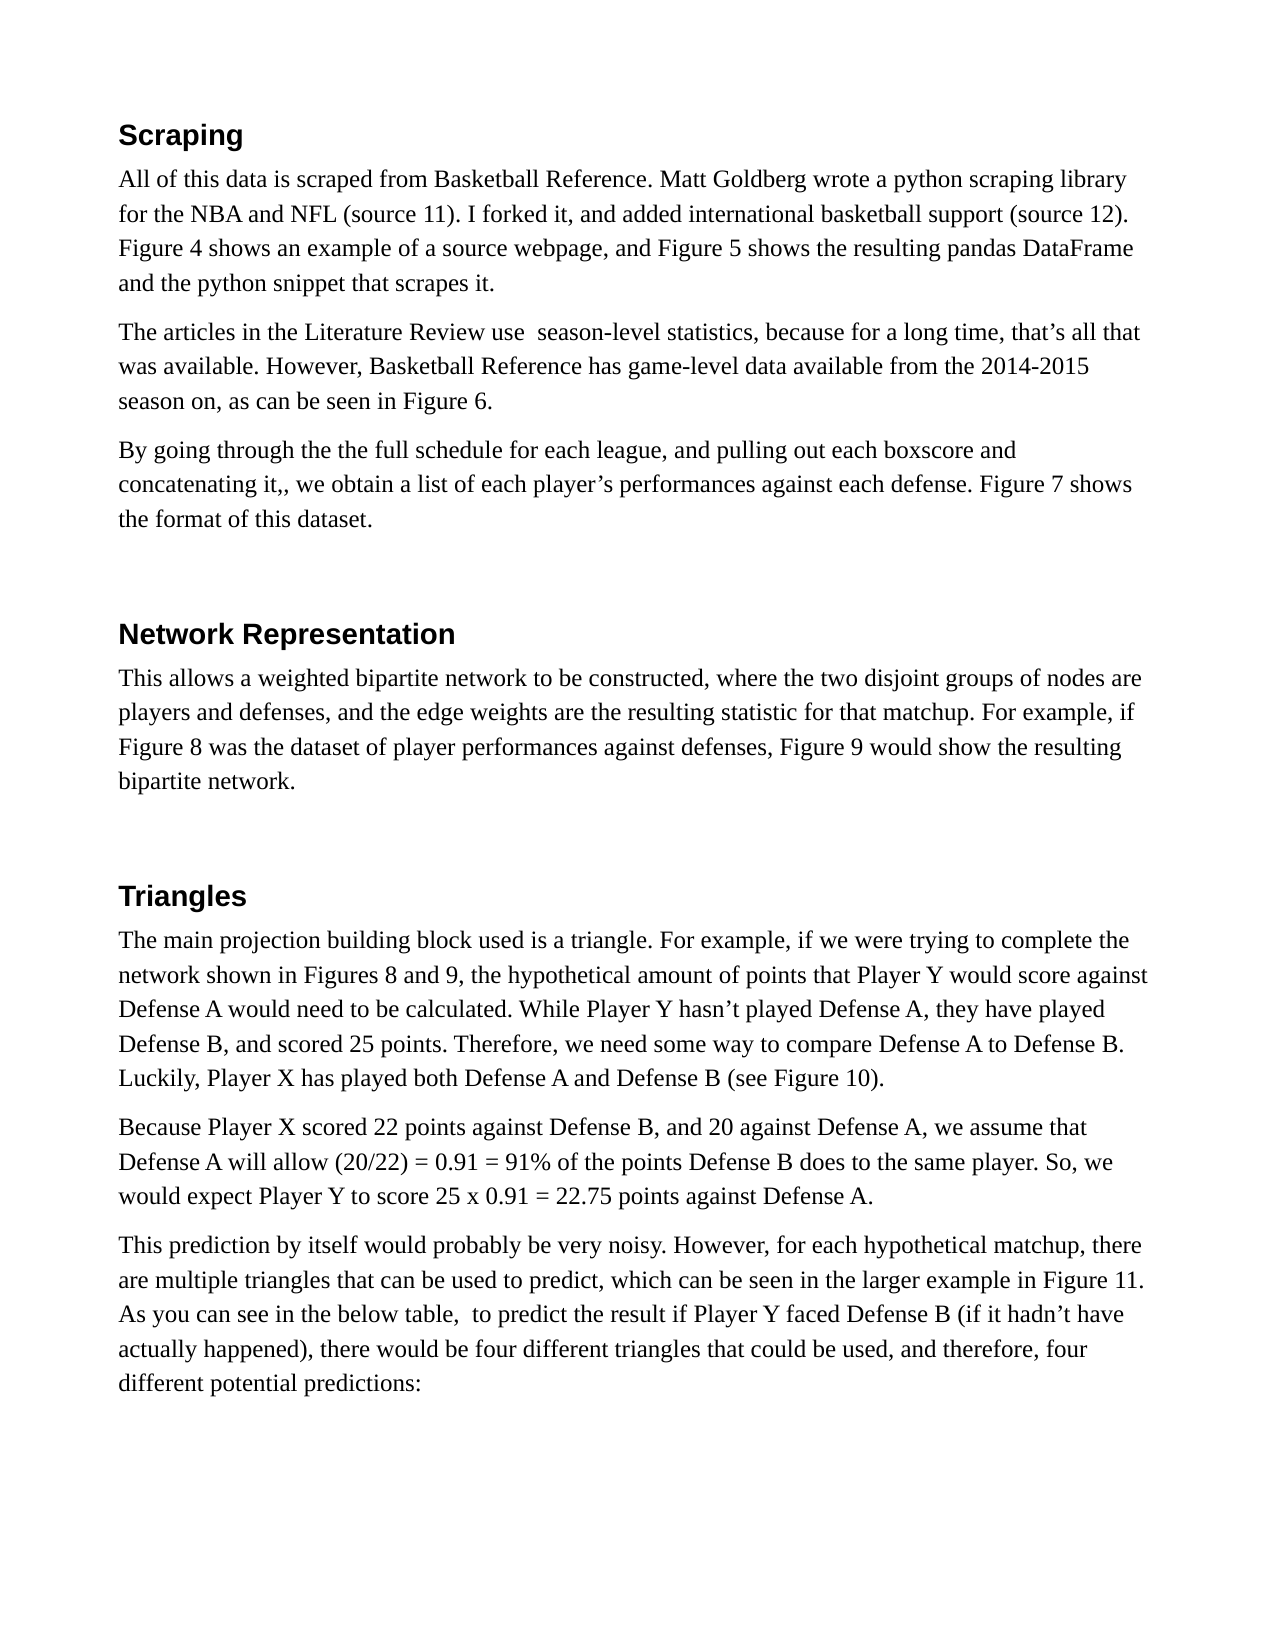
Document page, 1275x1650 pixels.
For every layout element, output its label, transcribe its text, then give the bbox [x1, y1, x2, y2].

text The articles in the Literature Review use season-level statistics, because for a long time, that’s all that was available. However, Basketball Reference has game-level data available from the 2014-2015 season on, as can be seen in Figure 6. [118, 317, 1157, 414]
text By going through the the full schedule for each league, and pulling out each boxscore and concatenating it,, we obtain a list of each player’s performances against each defense. Figure 7 shows the format of this dataset. [118, 435, 1157, 533]
subtitle Network Representation [118, 617, 1157, 650]
text This prediction by itself would probably be very noisy. However, for each hypothetical matchup, there are multiple triangles that can be used to predict, which can be seen in the larger example in Figure 11. As you can see in the below table, to predict the result if Player Y faced Defense B (if it hadn’t have actually happened), there would be four different triangles that could be used, and therefore, four different potential predictions: [118, 1230, 1157, 1397]
subtitle Triangles [118, 879, 1157, 913]
text All of this data is scraped from Basketball Reference. Matt Goldberg wrote a python scraping library for the NBA and NFL (source 11). I forked it, and added international basketball support (source 12). Figure 4 shows an example of a source webpage, and Figure 5 shows the resulting pandas DataFrame and the python snippet that scrapes it. [118, 164, 1157, 297]
text The main projection building block used is a triangle. For example, if we were trying to complete the network shown in Figures 8 and 9, the hypothetical amount of points that Player Y would score against Defense A would need to be calculated. While Player Y hasn’t played Defense A, they have played Defense B, and scored 25 points. Therefore, we need some way to compare Defense A to Defense B. Luckily, Player X has played both Defense A and Defense B (see Figure 10). [118, 925, 1157, 1092]
subtitle Scraping [118, 118, 1157, 152]
text Because Player X scored 22 points against Defense B, and 20 against Defense A, we assume that Defense A will allow (20/22) = 0.91 = 91% of the points Defense B does to the same player. So, we would expect Player Y to score 25 x 0.91 = 22.75 points against Defense A. [118, 1112, 1157, 1210]
text This allows a weighted bipartite network to be constructed, where the two disjoint groups of nodes are players and defenses, and the edge weights are the resulting statistic for that matchup. For example, if Figure 8 was the dataset of player performances against defenses, Figure 9 would show the resulting bipartite network. [118, 663, 1157, 795]
